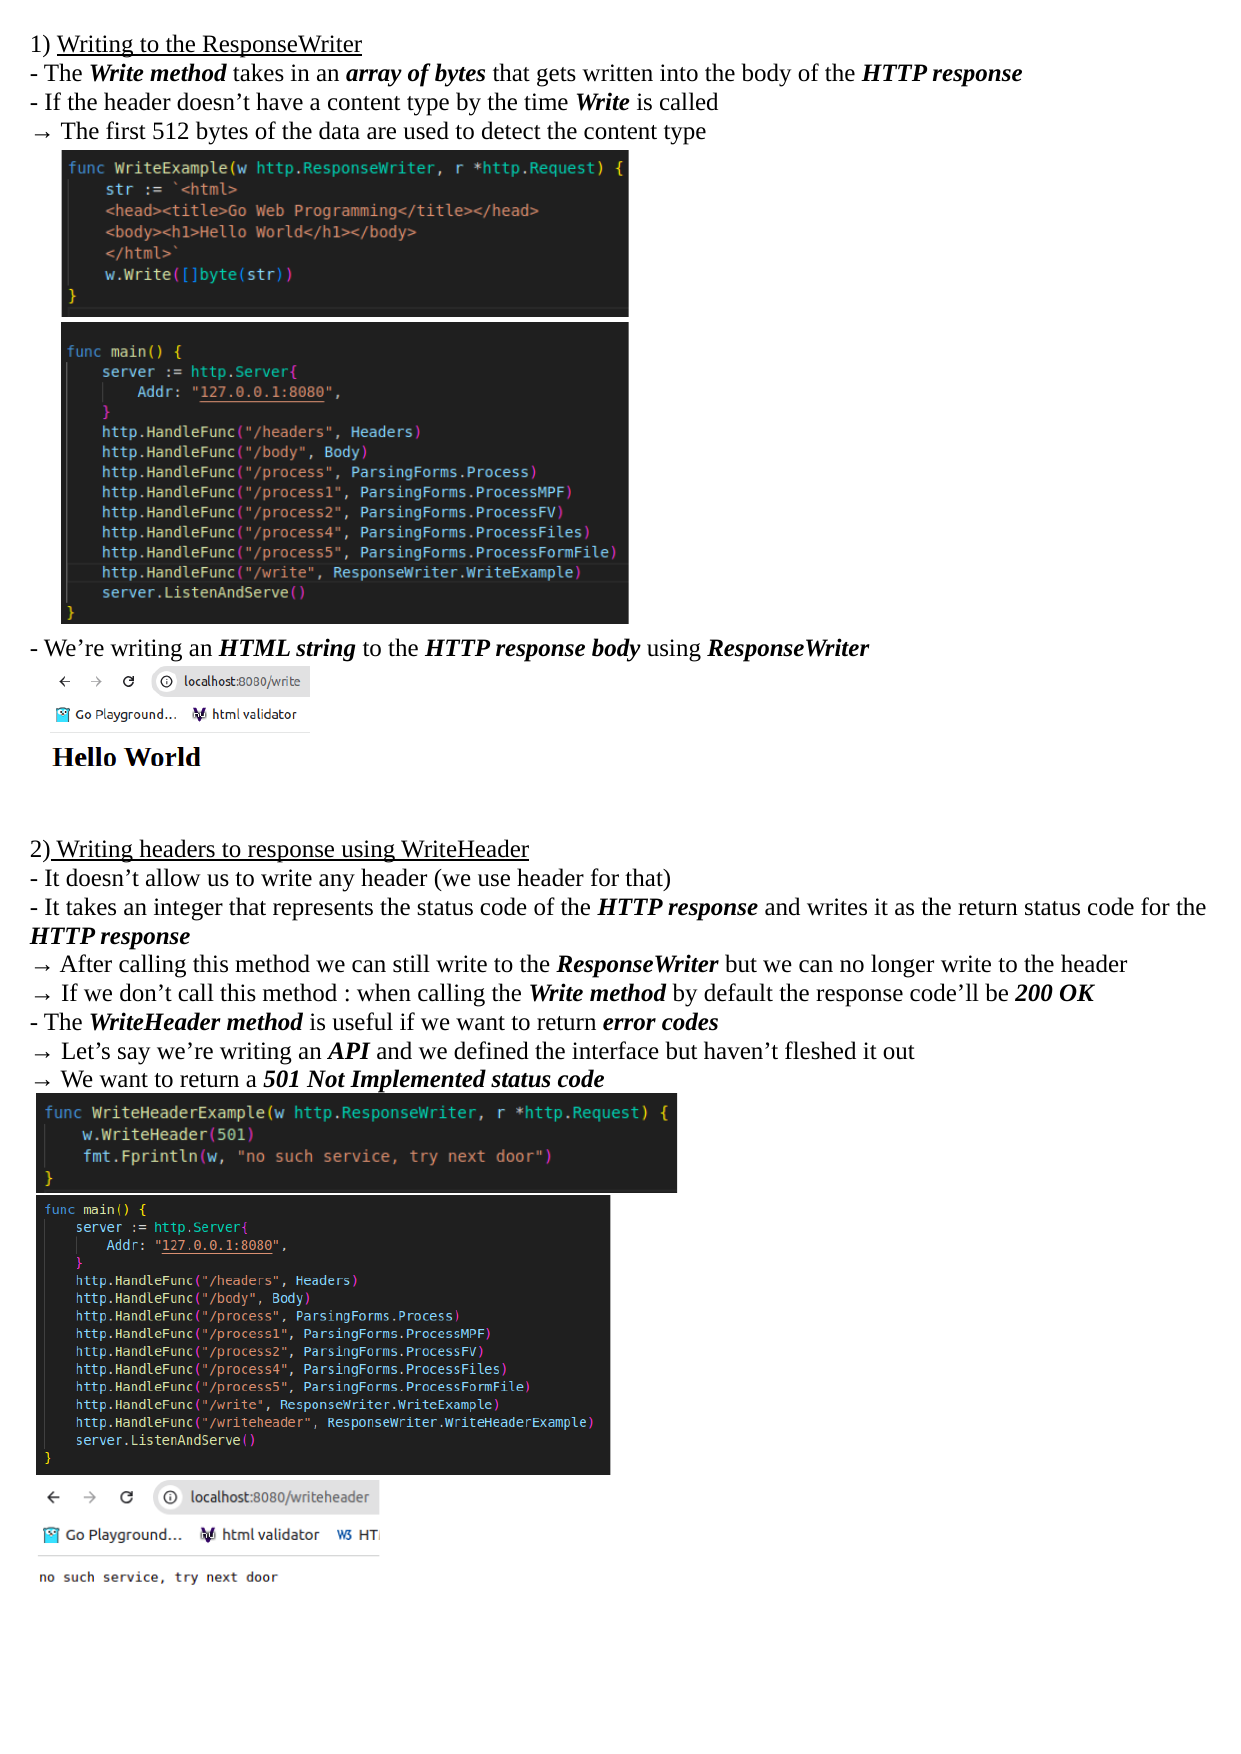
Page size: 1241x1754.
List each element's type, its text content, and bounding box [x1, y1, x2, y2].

picture [50, 665, 310, 791]
text 2) Writing headers to response using WriteHeader [29, 834, 1211, 863]
text - If the header doesn’t have a content type by the time Write is called [29, 87, 1211, 116]
text → If we don’t call this method : when calling the Write method by default the response code’ll be 200 OK [29, 978, 1211, 1007]
picture [61, 150, 629, 317]
text - The WriteHeader method is useful if we want to return error codes [29, 1007, 1211, 1036]
text - It takes an integer that represents the status code of the HTTP response and writes it as the return status code for the HTTP response [29, 892, 1211, 949]
text → Let’s say we’re writing an API and we defined the interface but haven’t fleshed it out [29, 1036, 1211, 1064]
text 1) Writing to the ResponseWriter [29, 29, 1211, 58]
picture [37, 1480, 380, 1602]
picture [61, 322, 629, 624]
text - We’re writing an HTML string to the HTTP response body using ResponseWriter [29, 633, 1211, 662]
picture [36, 1195, 611, 1475]
text → We want to return a 501 Not Implemented status code [29, 1064, 1211, 1093]
picture [36, 1093, 678, 1193]
text → After calling this method we can still write to the ResponseWriter but we can no longer write to the header [29, 949, 1211, 978]
text → The first 512 bytes of the data are used to detect the content type [29, 116, 1211, 144]
text - It doesn’t allow us to write any header (we use header for that) [29, 863, 1211, 892]
text - The Write method takes in an array of bytes that gets written into the body of the HTTP response [29, 58, 1211, 87]
